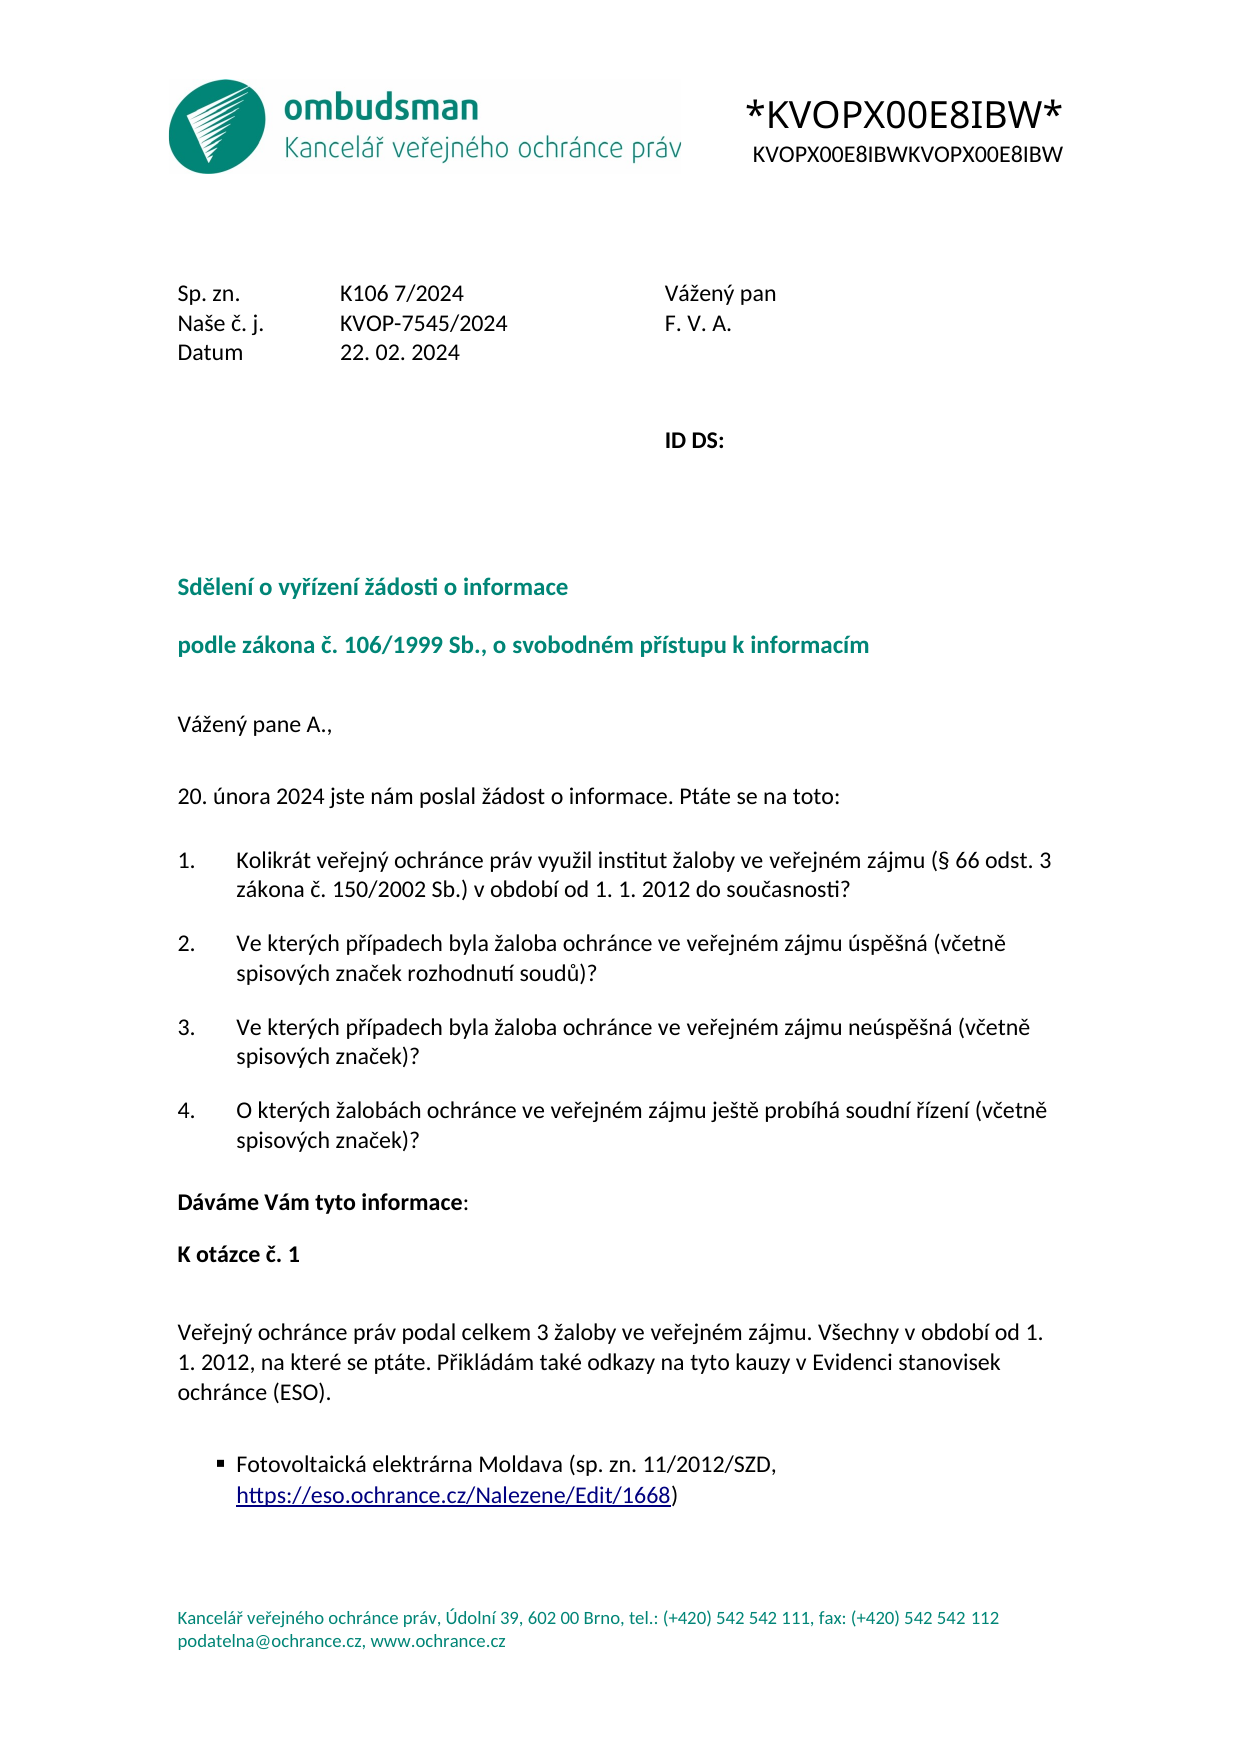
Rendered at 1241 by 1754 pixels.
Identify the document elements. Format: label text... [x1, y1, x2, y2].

table_header Vážený pan F. V. A. ID DS: [665, 220, 1085, 513]
subtitle podle zákona č. 106/1999 Sb., o svobodném přístupu k informacím [177, 630, 1063, 660]
list Fotovoltaická elektrárna Moldava (sp. zn. 11/2012/SZD, https://eso.ochrance.cz/Nalezene/Edit/1668) [215, 1449, 1063, 1509]
text Vážený pane A., [177, 709, 1063, 738]
table_header Sp. zn. Naše č. j. Datum [177, 220, 340, 513]
table_header K106 7/2024 KVOP-7545/2024 22. 02. 2024 [340, 220, 664, 513]
text Veřejný ochránce práv podal celkem 3 žaloby ve veřejném zájmu. Všechny v období od 1. 1. 2012, na které se ptáte. Přikládám také odkazy na tyto kauzy v Evidenci stanovisek ochránce (ESO). [177, 1317, 1063, 1407]
text Dáváme Vám tyto informace: [177, 1187, 1063, 1217]
subtitle Sdělení o vyřízení žádosti o informace [177, 571, 1063, 602]
subtitle K otázce č. 1 [177, 1239, 1063, 1268]
list Ve kterých případech byla žaloba ochránce ve veřejném zájmu neúspěšná (včetně spisových značek)? [177, 1012, 1063, 1071]
text 20. února 2024 jste nám poslal žádost o informace. Ptáte se na toto: [177, 781, 1063, 810]
list O kterých žalobách ochránce ve veřejném zájmu ještě probíhá soudní řízení (včetně spisových značek)? [177, 1096, 1063, 1154]
list Kolikrát veřejný ochránce práv využil institut žaloby ve veřejném zájmu (§ 66 odst. 3 zákona č. 150/2002 Sb.) v období od 1. 1. 2012 do současnosti? [177, 845, 1063, 903]
list Ve kterých případech byla žaloba ochránce ve veřejném zájmu úspěšná (včetně spisových značek rozhodnutí soudů)? [177, 928, 1063, 987]
